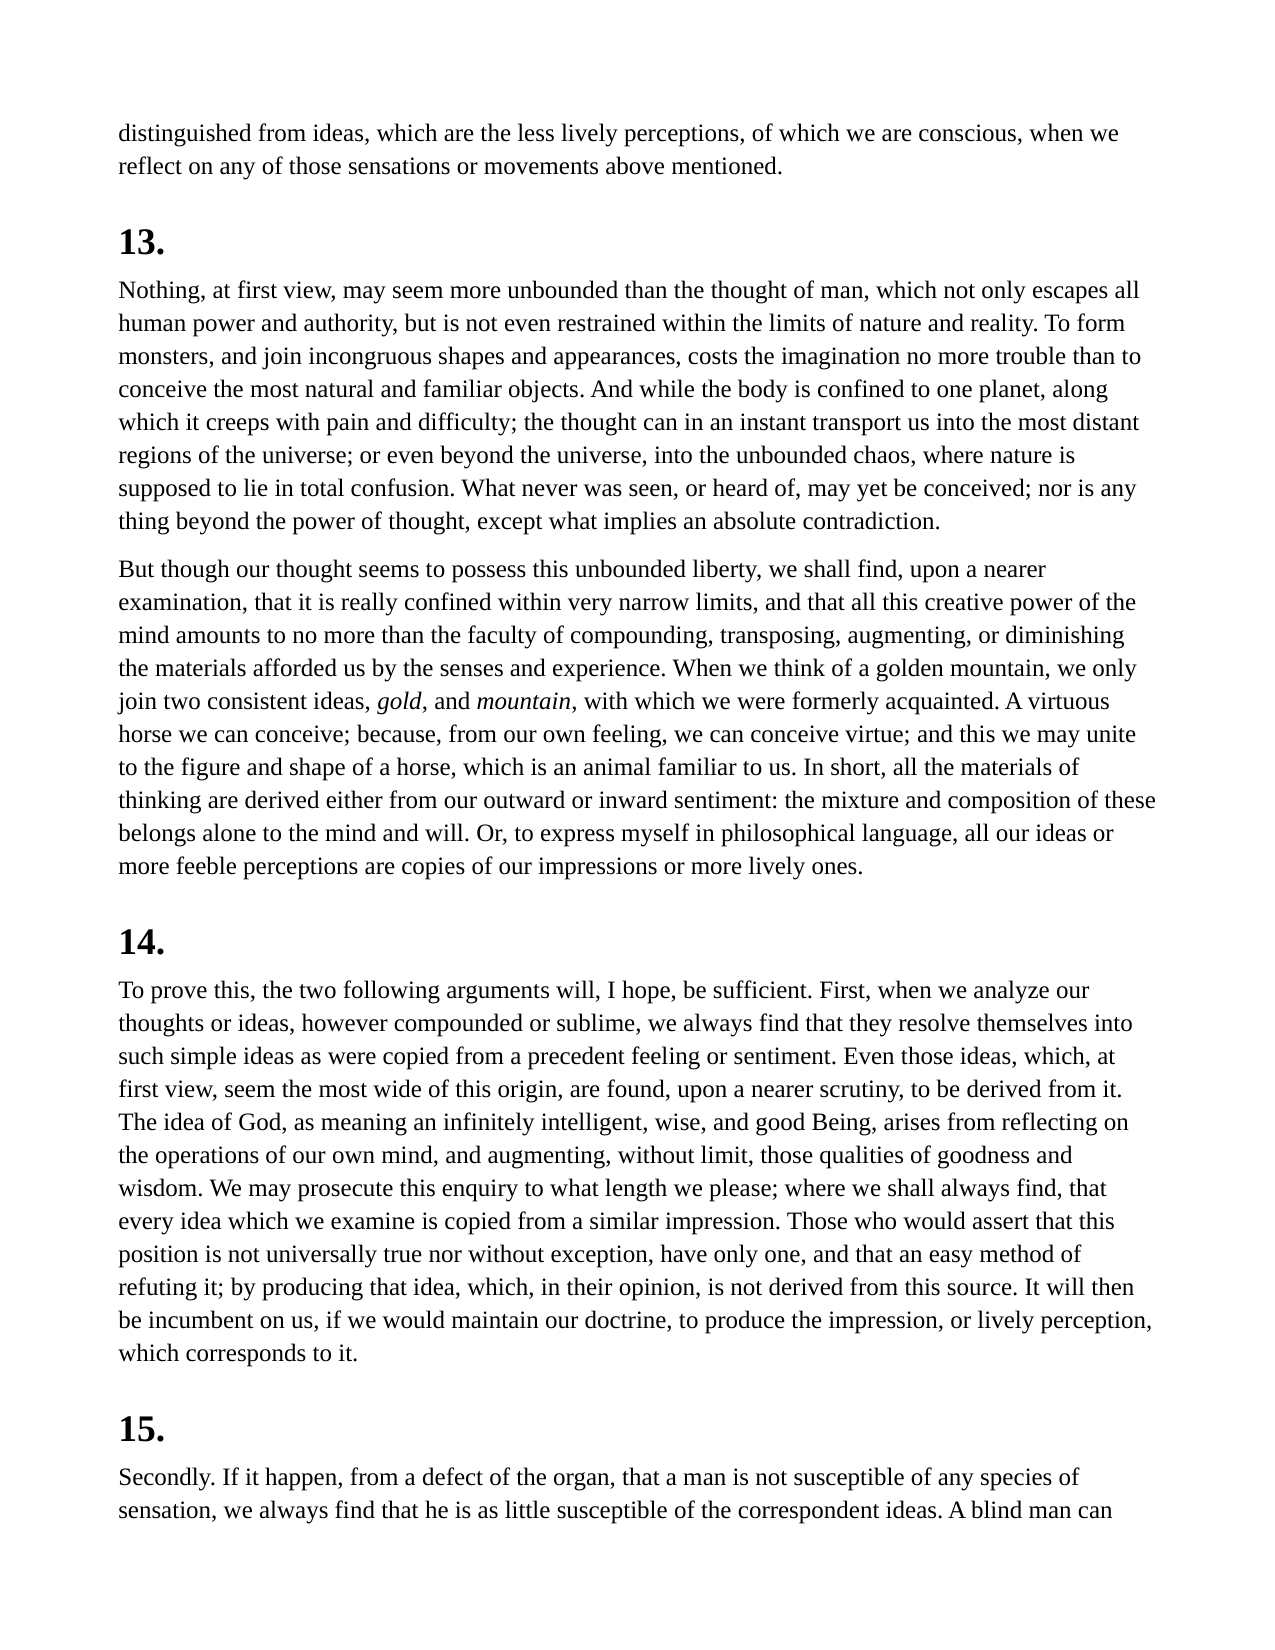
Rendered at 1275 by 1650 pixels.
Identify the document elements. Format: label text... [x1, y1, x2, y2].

subtitle 13. [118, 219, 1157, 263]
text Secondly. If it happen, from a defect of the organ, that a man is not susceptible of any species of sensation, we always find that he is as little susceptible of the correspondent ideas. A blind man can [118, 1462, 1157, 1524]
text distinguished from ideas, which are the less lively perceptions, of which we are conscious, when we reflect on any of those sensations or movements above mentioned. [118, 118, 1157, 180]
text To prove this, the two following arguments will, I hope, be sufficient. First, when we analyze our thoughts or ideas, however compounded or sublime, we always find that they resolve themselves into such simple ideas as were copied from a precedent feeling or sentiment. Even those ideas, which, at first view, seem the most wide of this origin, are found, upon a nearer scrutiny, to be derived from it. The idea of God, as meaning an infinitely intelligent, wise, and good Being, arises from reflecting on the operations of our own mind, and augmenting, without limit, those qualities of goodness and wisdom. We may prosecute this enquiry to what length we please; where we shall always find, that every idea which we examine is copied from a similar impression. Those who would assert that this position is not universally true nor without exception, have only one, and that an easy method of refuting it; by producing that idea, which, in their opinion, is not derived from this source. It will then be incumbent on us, if we would maintain our doctrine, to produce the impression, or lively perception, which corresponds to it. [118, 975, 1157, 1367]
subtitle 15. [118, 1407, 1157, 1450]
text But though our thought seems to possess this unbounded liberty, we shall find, upon a nearer examination, that it is really confined within very narrow limits, and that all this creative power of the mind amounts to no more than the faculty of compounding, transposing, augmenting, or diminishing the materials afforded us by the senses and experience. When we think of a golden mountain, we only join two consistent ideas, gold, and mountain, with which we were formerly acquainted. A virtuous horse we can conceive; because, from our own feeling, we can conceive virtue; and this we may unite to the figure and shape of a horse, which is an animal familiar to us. In short, all the materials of thinking are derived either from our outward or inward sentiment: the mixture and composition of these belongs alone to the mind and will. Or, to express myself in philosophical language, all our ideas or more feeble perceptions are copies of our impressions or more lively ones. [118, 554, 1157, 880]
subtitle 14. [118, 919, 1157, 963]
text Nothing, at first view, may seem more unbounded than the thought of man, which not only escapes all human power and authority, but is not even restrained within the limits of nature and reality. To form monsters, and join incongruous shapes and appearances, costs the imagination no more trouble than to conceive the most natural and familiar objects. And while the body is confined to one planet, along which it creeps with pain and difficulty; the thought can in an instant transport us into the most distant regions of the universe; or even beyond the universe, into the unbounded chaos, where nature is supposed to lie in total confusion. What never was seen, or heard of, may yet be conceived; nor is any thing beyond the power of thought, except what implies an absolute contradiction. [118, 275, 1157, 535]
